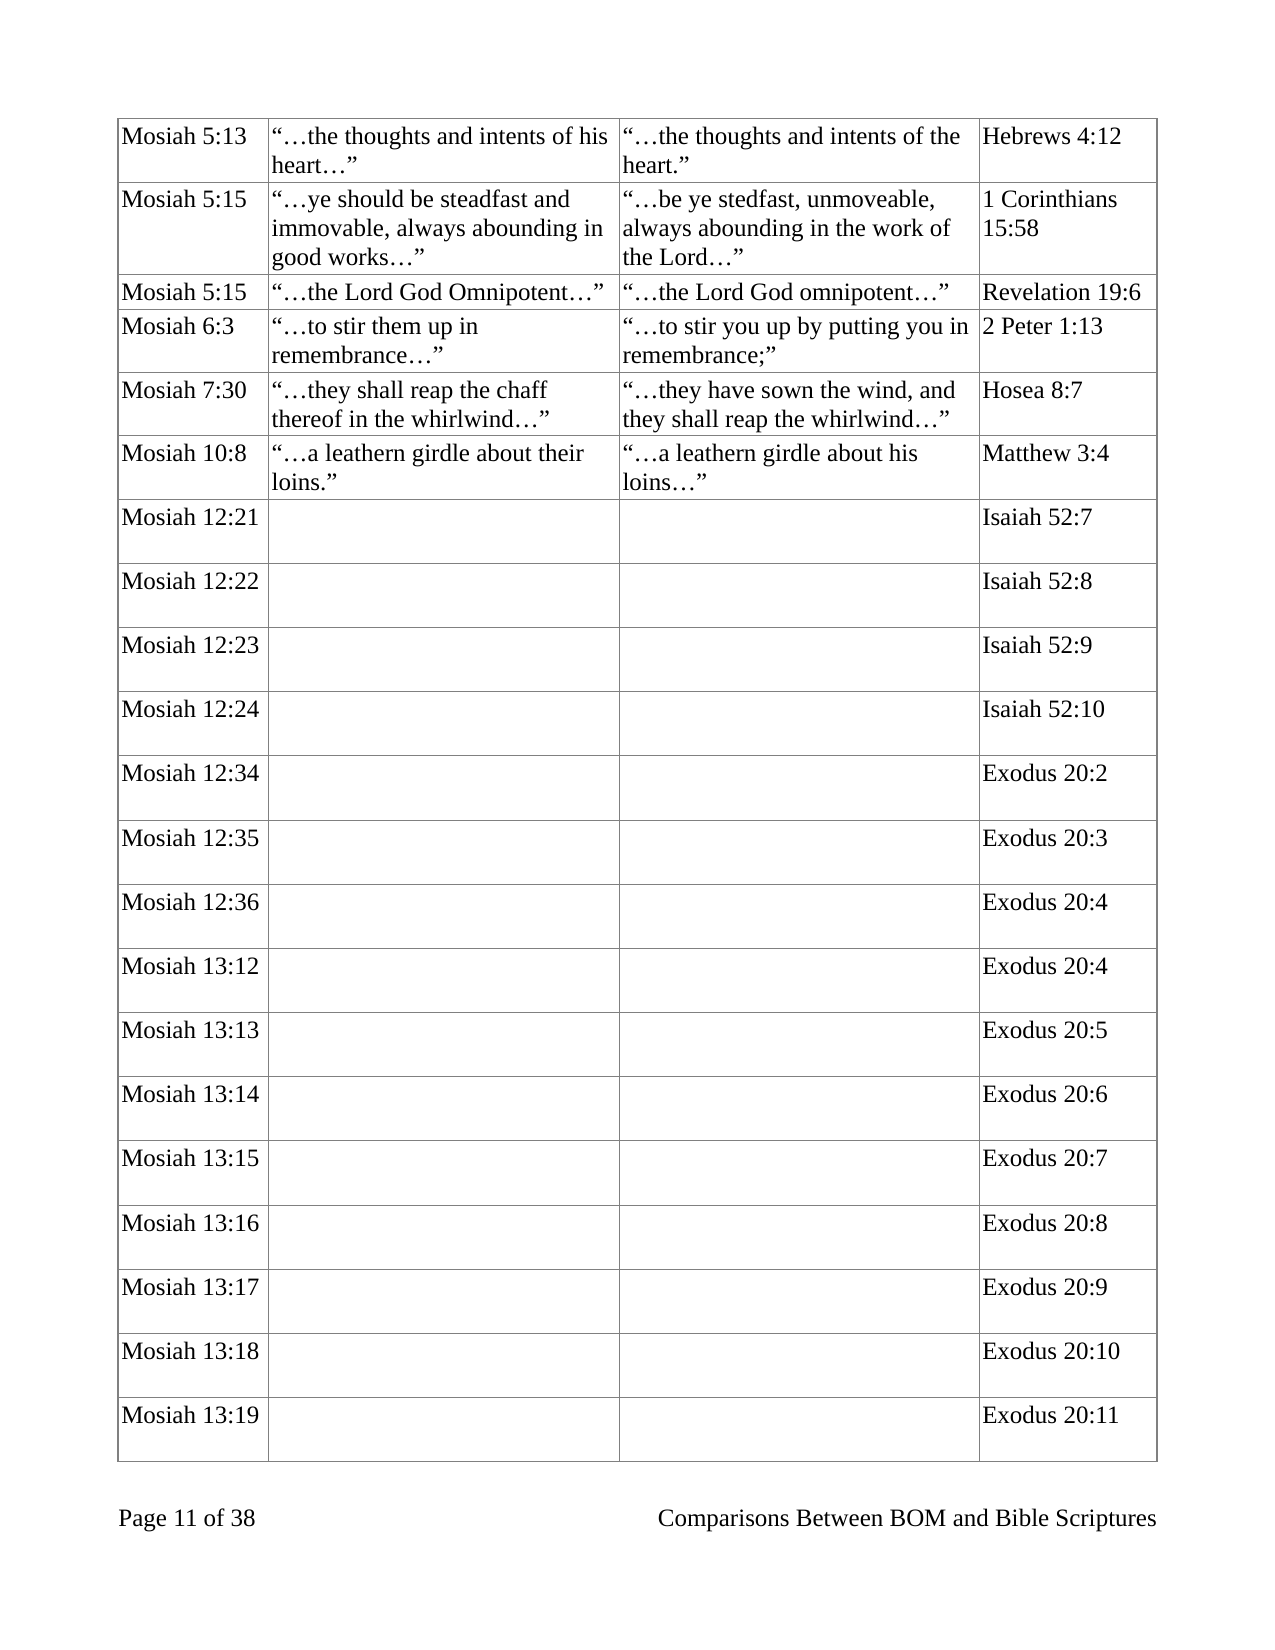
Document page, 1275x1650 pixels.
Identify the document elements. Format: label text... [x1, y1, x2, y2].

table_cell [269, 1077, 619, 1140]
table_cell [620, 564, 979, 627]
table_cell Exodus 20:6 [980, 1077, 1156, 1140]
table_cell Hebrews 4:12 [980, 119, 1156, 182]
table_cell Mosiah 13:19 [119, 1398, 268, 1461]
table_cell Mosiah 13:14 [119, 1077, 268, 1140]
table_cell [620, 628, 979, 691]
table_cell “…a leathern girdle about their loins.” [269, 436, 619, 499]
table_cell Exodus 20:9 [980, 1270, 1156, 1333]
table_cell Mosiah 10:8 [119, 436, 268, 499]
table_cell Mosiah 13:12 [119, 949, 268, 1012]
table_cell Isaiah 52:8 [980, 564, 1156, 627]
table_cell “…the Lord God Omnipotent…” [269, 275, 619, 308]
table_cell Mosiah 12:35 [119, 821, 268, 884]
table_cell [269, 628, 619, 691]
table_cell Mosiah 13:15 [119, 1141, 268, 1204]
table_cell Mosiah 5:15 [119, 183, 268, 274]
table_cell Mosiah 12:22 [119, 564, 268, 627]
table_cell [269, 949, 619, 1012]
table_cell Exodus 20:11 [980, 1398, 1156, 1461]
table_cell Exodus 20:3 [980, 821, 1156, 884]
table_cell 1 Corinthians 15:58 [980, 183, 1156, 274]
table_cell [269, 564, 619, 627]
table_cell [269, 885, 619, 948]
table_cell “…the thoughts and intents of his heart…” [269, 119, 619, 182]
table_cell [620, 500, 979, 563]
table_cell Mosiah 12:21 [119, 500, 268, 563]
table_cell “…they have sown the wind, and they shall reap the whirlwind…” [620, 373, 979, 435]
table_cell [620, 1141, 979, 1204]
table_cell Isaiah 52:9 [980, 628, 1156, 691]
table_cell “…be ye stedfast, unmoveable, always abounding in the work of the Lord…” [620, 183, 979, 274]
table_cell Exodus 20:7 [980, 1141, 1156, 1204]
table_cell Matthew 3:4 [980, 436, 1156, 499]
table_cell “…ye should be steadfast and immovable, always abounding in good works…” [269, 183, 619, 274]
table_cell Mosiah 13:18 [119, 1334, 268, 1397]
table_cell Exodus 20:10 [980, 1334, 1156, 1397]
table_cell [620, 1013, 979, 1076]
table_cell Mosiah 13:17 [119, 1270, 268, 1333]
table_cell [269, 1270, 619, 1333]
table_cell Mosiah 5:15 [119, 275, 268, 308]
table_cell Exodus 20:4 [980, 949, 1156, 1012]
table_cell [620, 1270, 979, 1333]
table_cell [269, 756, 619, 819]
table_cell [620, 1206, 979, 1269]
table_cell Mosiah 12:36 [119, 885, 268, 948]
table_cell [620, 949, 979, 1012]
table_cell [269, 1334, 619, 1397]
table_cell Exodus 20:2 [980, 756, 1156, 819]
table_cell [620, 756, 979, 819]
table_cell Isaiah 52:7 [980, 500, 1156, 563]
table_cell “…the Lord God omnipotent…” [620, 275, 979, 308]
table_cell [620, 1077, 979, 1140]
table_cell [269, 821, 619, 884]
table_cell Mosiah 12:24 [119, 692, 268, 755]
table_cell Hosea 8:7 [980, 373, 1156, 435]
table_cell “…they shall reap the chaff thereof in the whirlwind…” [269, 373, 619, 435]
table_cell [620, 1398, 979, 1461]
table_cell 2 Peter 1:13 [980, 310, 1156, 372]
table_cell Mosiah 5:13 [119, 119, 268, 182]
table_cell Mosiah 13:13 [119, 1013, 268, 1076]
table_cell [269, 1013, 619, 1076]
table_cell [269, 500, 619, 563]
table_cell [269, 1206, 619, 1269]
table_cell [269, 1398, 619, 1461]
table_cell [620, 1334, 979, 1397]
table_cell “…the thoughts and intents of the heart.” [620, 119, 979, 182]
table_cell “…to stir you up by putting you in remembrance;” [620, 310, 979, 372]
table_cell [620, 692, 979, 755]
table_cell “…to stir them up in remembrance…” [269, 310, 619, 372]
table_cell [620, 821, 979, 884]
table_cell Exodus 20:4 [980, 885, 1156, 948]
table_cell [269, 692, 619, 755]
table_cell [269, 1141, 619, 1204]
table_cell Mosiah 12:23 [119, 628, 268, 691]
table_cell Revelation 19:6 [980, 275, 1156, 308]
table_cell Mosiah 12:34 [119, 756, 268, 819]
table_cell Mosiah 6:3 [119, 310, 268, 372]
table_cell Exodus 20:5 [980, 1013, 1156, 1076]
table_cell Isaiah 52:10 [980, 692, 1156, 755]
table_cell [620, 885, 979, 948]
table_cell Exodus 20:8 [980, 1206, 1156, 1269]
table_cell “…a leathern girdle about his loins…” [620, 436, 979, 499]
table_cell Mosiah 7:30 [119, 373, 268, 435]
table_cell Mosiah 13:16 [119, 1206, 268, 1269]
